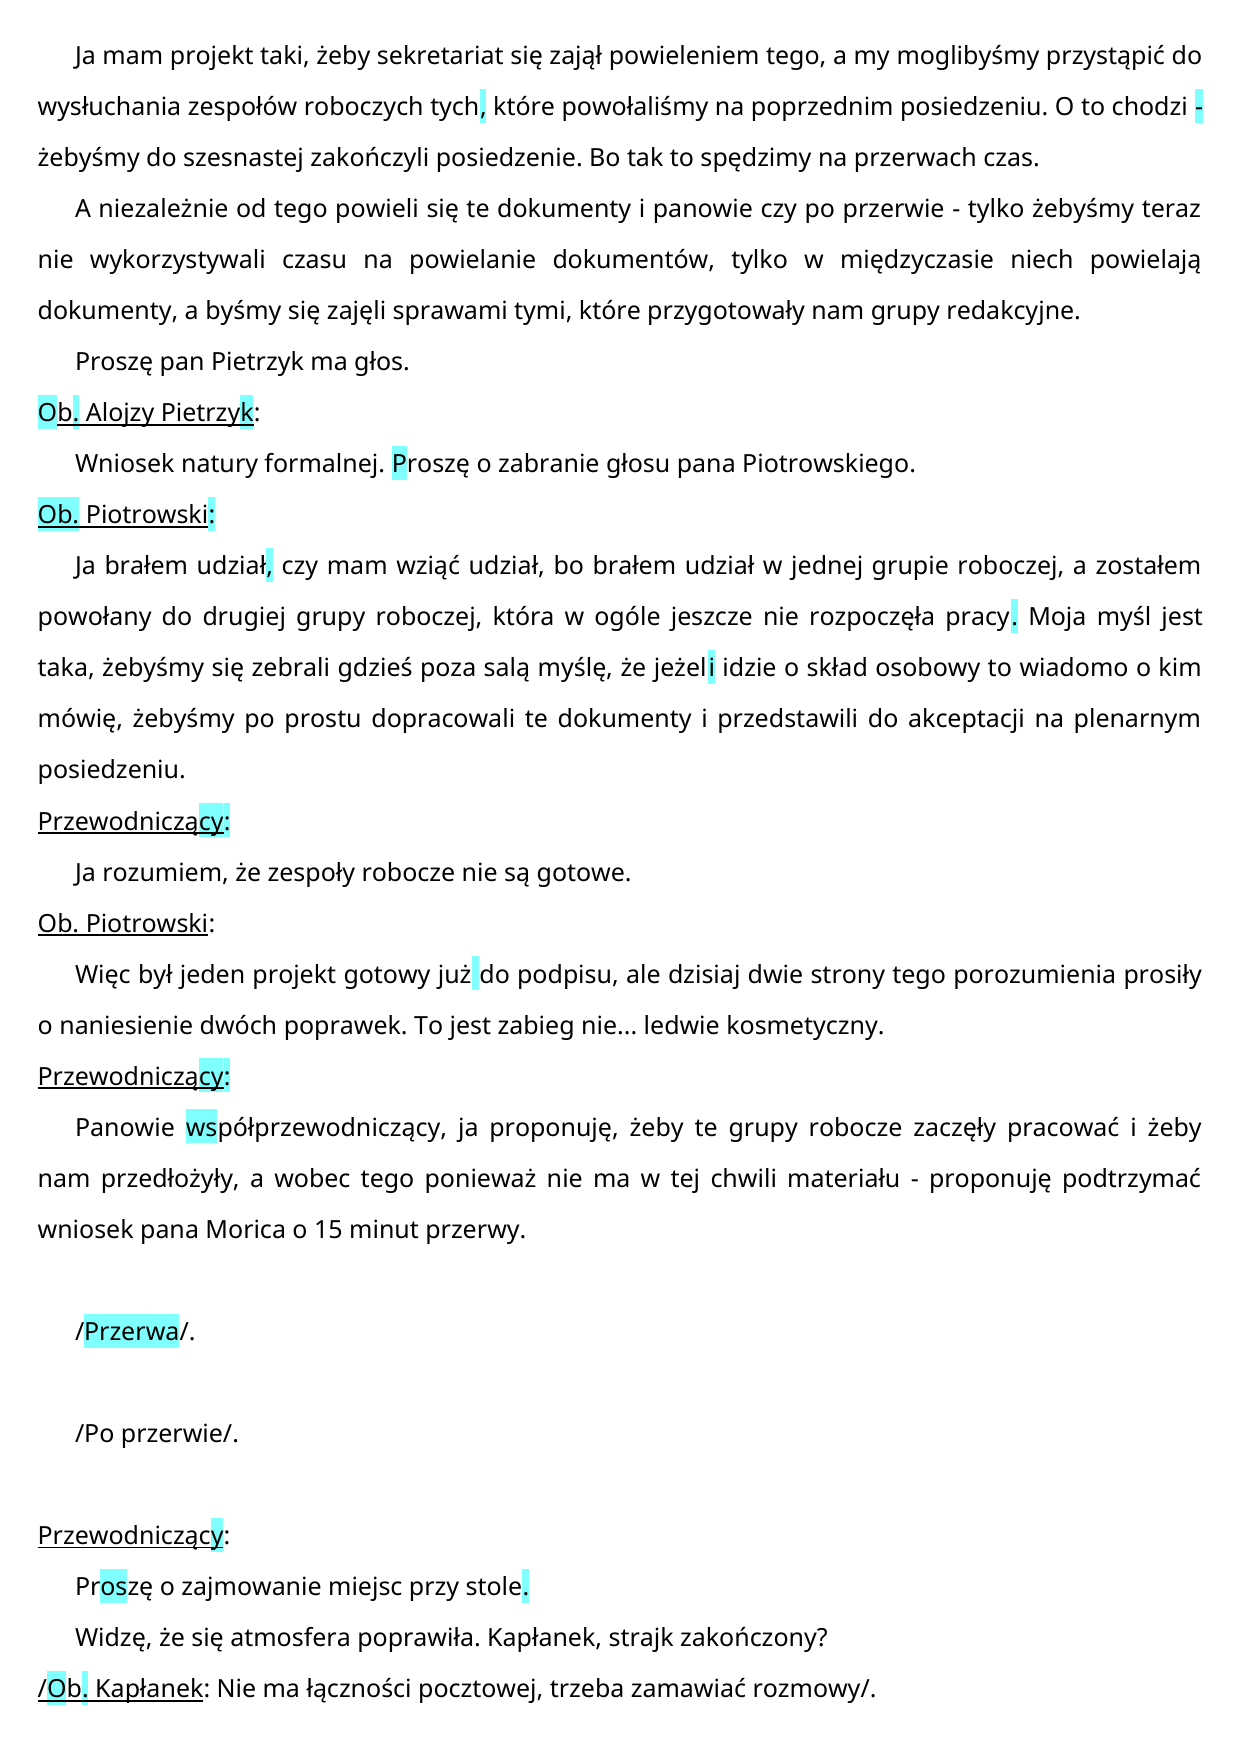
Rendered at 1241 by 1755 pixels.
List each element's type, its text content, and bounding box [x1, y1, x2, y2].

text Ja brałem udział, czy mam wziąć udział, bo brałem udział w jednej grupie roboczej, a zostałem powołany do drugiej grupy roboczej, która w ogóle jeszcze nie rozpoczęła pracy. Moja myśl jest taka, żebyśmy się zebrali gdzieś poza salą myślę, że jeżeli idzie o skład osobowy to wiadomo o kim mówię, żebyśmy po prostu dopracowali te dokumenty i przedstawili do akceptacji na plenarnym posiedzeniu. [37, 548, 1203, 786]
text Ob. Alojzy Pietrzyk: [37, 395, 1203, 429]
text Więc był jeden projekt gotowy już do podpisu, ale dzisiaj dwie strony tego porozumienia prosiły o naniesienie dwóch poprawek. To jest zabieg nie... ledwie kosmetyczny. [37, 956, 1203, 1041]
text Widzę, że się atmosfera poprawiła. Kapłanek, strajk zakończony? [37, 1620, 1203, 1654]
text A niezależnie od tego powieli się te dokumenty i panowie czy po przerwie - tylko żebyśmy teraz nie wykorzystywali czasu na powielanie dokumentów, tylko w międzyczasie niech powielają dokumenty, a byśmy się zajęli sprawami tymi, które przygotowały nam grupy redakcyjne. [37, 191, 1203, 327]
text Proszę pan Pietrzyk ma głos. [37, 344, 1203, 378]
text Ja rozumiem, że zespoły robocze nie są gotowe. [37, 854, 1203, 888]
text /Ob. Kapłanek: Nie ma łączności pocztowej, trzeba zamawiać rozmowy/. [37, 1671, 1203, 1705]
text Proszę o zajmowanie miejsc przy stole. [37, 1569, 1203, 1603]
text /Po przerwie/. [37, 1416, 1203, 1450]
text Wniosek natury formalnej. Proszę o zabranie głosu pana Piotrowskiego. [37, 446, 1203, 480]
text Ja mam projekt taki, żeby sekretariat się zajął powieleniem tego, a my moglibyśmy przystąpić do wysłuchania zespołów roboczych tych, które powołaliśmy na poprzednim posiedzeniu. O to chodzi - żebyśmy do szesnastej zakończyli posiedzenie. Bo tak to spędzimy na przerwach czas. [37, 37, 1203, 174]
text Przewodniczący: [37, 803, 1203, 837]
text Ob. Piotrowski: [37, 905, 1203, 939]
text /Przerwa/. [37, 1313, 1203, 1348]
text Przewodniczący: [37, 1058, 1203, 1092]
text Panowie współprzewodniczący, ja proponuję, żeby te grupy robocze zaczęły pracować i żeby nam przedłożyły, a wobec tego ponieważ nie ma w tej chwili materiału - proponuję podtrzymać wniosek pana Morica o 15 minut przerwy. [37, 1109, 1203, 1246]
text Przewodniczący: [37, 1518, 1203, 1552]
text Ob. Piotrowski: [37, 497, 1203, 531]
